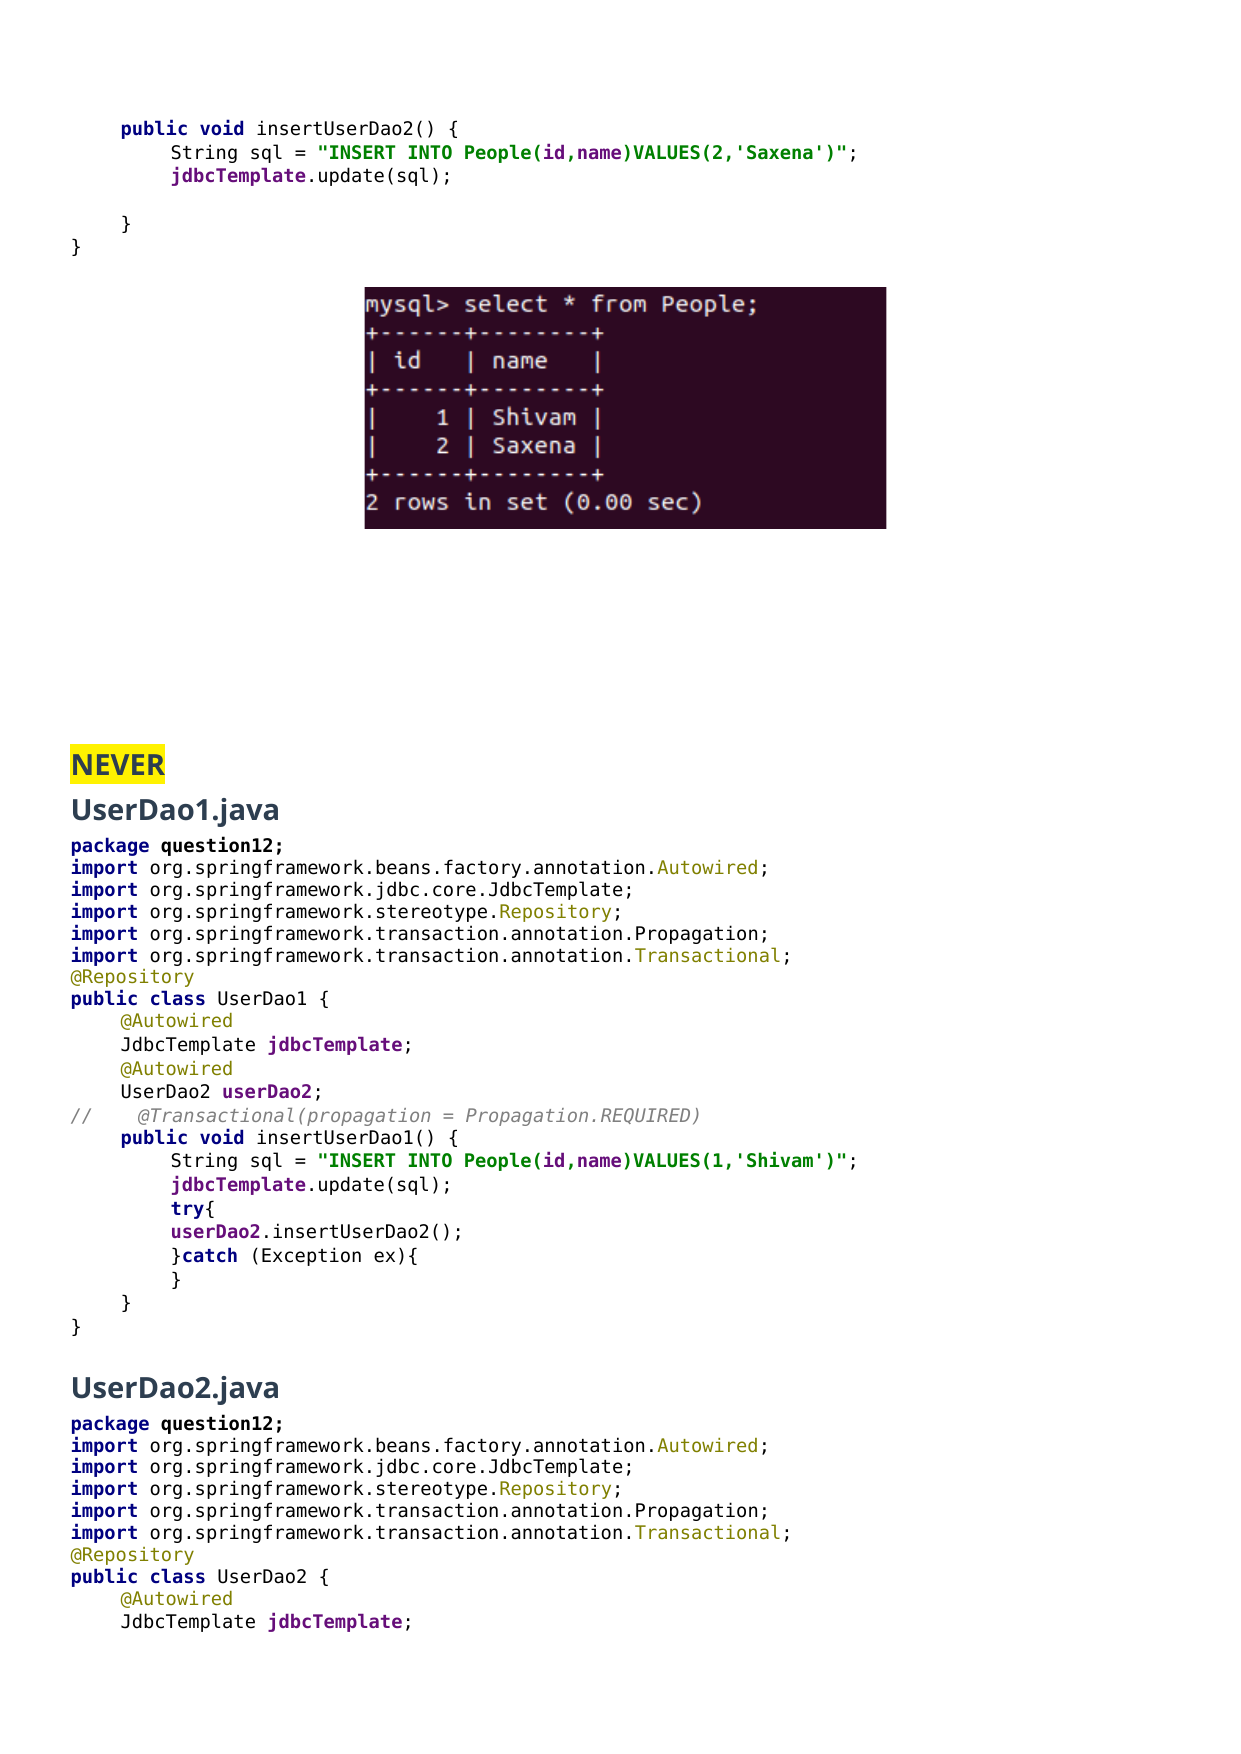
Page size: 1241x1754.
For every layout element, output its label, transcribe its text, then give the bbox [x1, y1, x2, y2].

text } [70, 236, 1181, 258]
text public class UserDao1 { [70, 988, 1181, 1010]
text import org.springframework.jdbc.core.JdbcTemplate; [70, 879, 1181, 901]
text import org.springframework.transaction.annotation.Propagation; [70, 1500, 1181, 1522]
text import org.springframework.stereotype.Repository; [70, 901, 1181, 923]
text UserDao2.java [70, 1367, 1181, 1407]
text // @Transactional(propagation = Propagation.REQUIRED) [70, 1105, 1181, 1127]
text NEVER [70, 744, 1181, 784]
text } [70, 1268, 1181, 1292]
text } [70, 1292, 1181, 1316]
text String sql = "INSERT INTO People(id,name)VALUES(2,'Saxena')"; [70, 142, 1181, 165]
text import org.springframework.transaction.annotation.Transactional; [70, 944, 1181, 966]
text JdbcTemplate jdbcTemplate; [70, 1611, 1181, 1635]
text jdbcTemplate.update(sql); [70, 165, 1181, 189]
text import org.springframework.transaction.annotation.Transactional; [70, 1522, 1181, 1544]
text UserDao1.java [70, 789, 1181, 829]
text jdbcTemplate.update(sql); [70, 1174, 1181, 1198]
picture [364, 287, 887, 529]
text public void insertUserDao1() { [70, 1127, 1181, 1150]
text import org.springframework.transaction.annotation.Propagation; [70, 923, 1181, 944]
text JdbcTemplate jdbcTemplate; [70, 1034, 1181, 1057]
text package question12; [70, 1413, 1181, 1435]
text import org.springframework.jdbc.core.JdbcTemplate; [70, 1457, 1181, 1478]
text } [70, 213, 1181, 236]
text import org.springframework.stereotype.Repository; [70, 1478, 1181, 1500]
text import org.springframework.beans.factory.annotation.Autowired; [70, 1435, 1181, 1457]
text String sql = "INSERT INTO People(id,name)VALUES(1,'Shivam')"; [70, 1150, 1181, 1174]
text userDao2.insertUserDao2(); [70, 1221, 1181, 1245]
text } [70, 1316, 1181, 1338]
text @Autowired [70, 1010, 1181, 1034]
text }catch (Exception ex){ [70, 1245, 1181, 1268]
text @Repository [70, 966, 1181, 988]
text UserDao2 userDao2; [70, 1081, 1181, 1105]
text public void insertUserDao2() { [70, 118, 1181, 142]
text import org.springframework.beans.factory.annotation.Autowired; [70, 857, 1181, 879]
text @Autowired [70, 1588, 1181, 1611]
text public class UserDao2 { [70, 1566, 1181, 1588]
text @Autowired [70, 1057, 1181, 1081]
text package question12; [70, 835, 1181, 857]
text @Repository [70, 1544, 1181, 1566]
text try{ [70, 1198, 1181, 1221]
